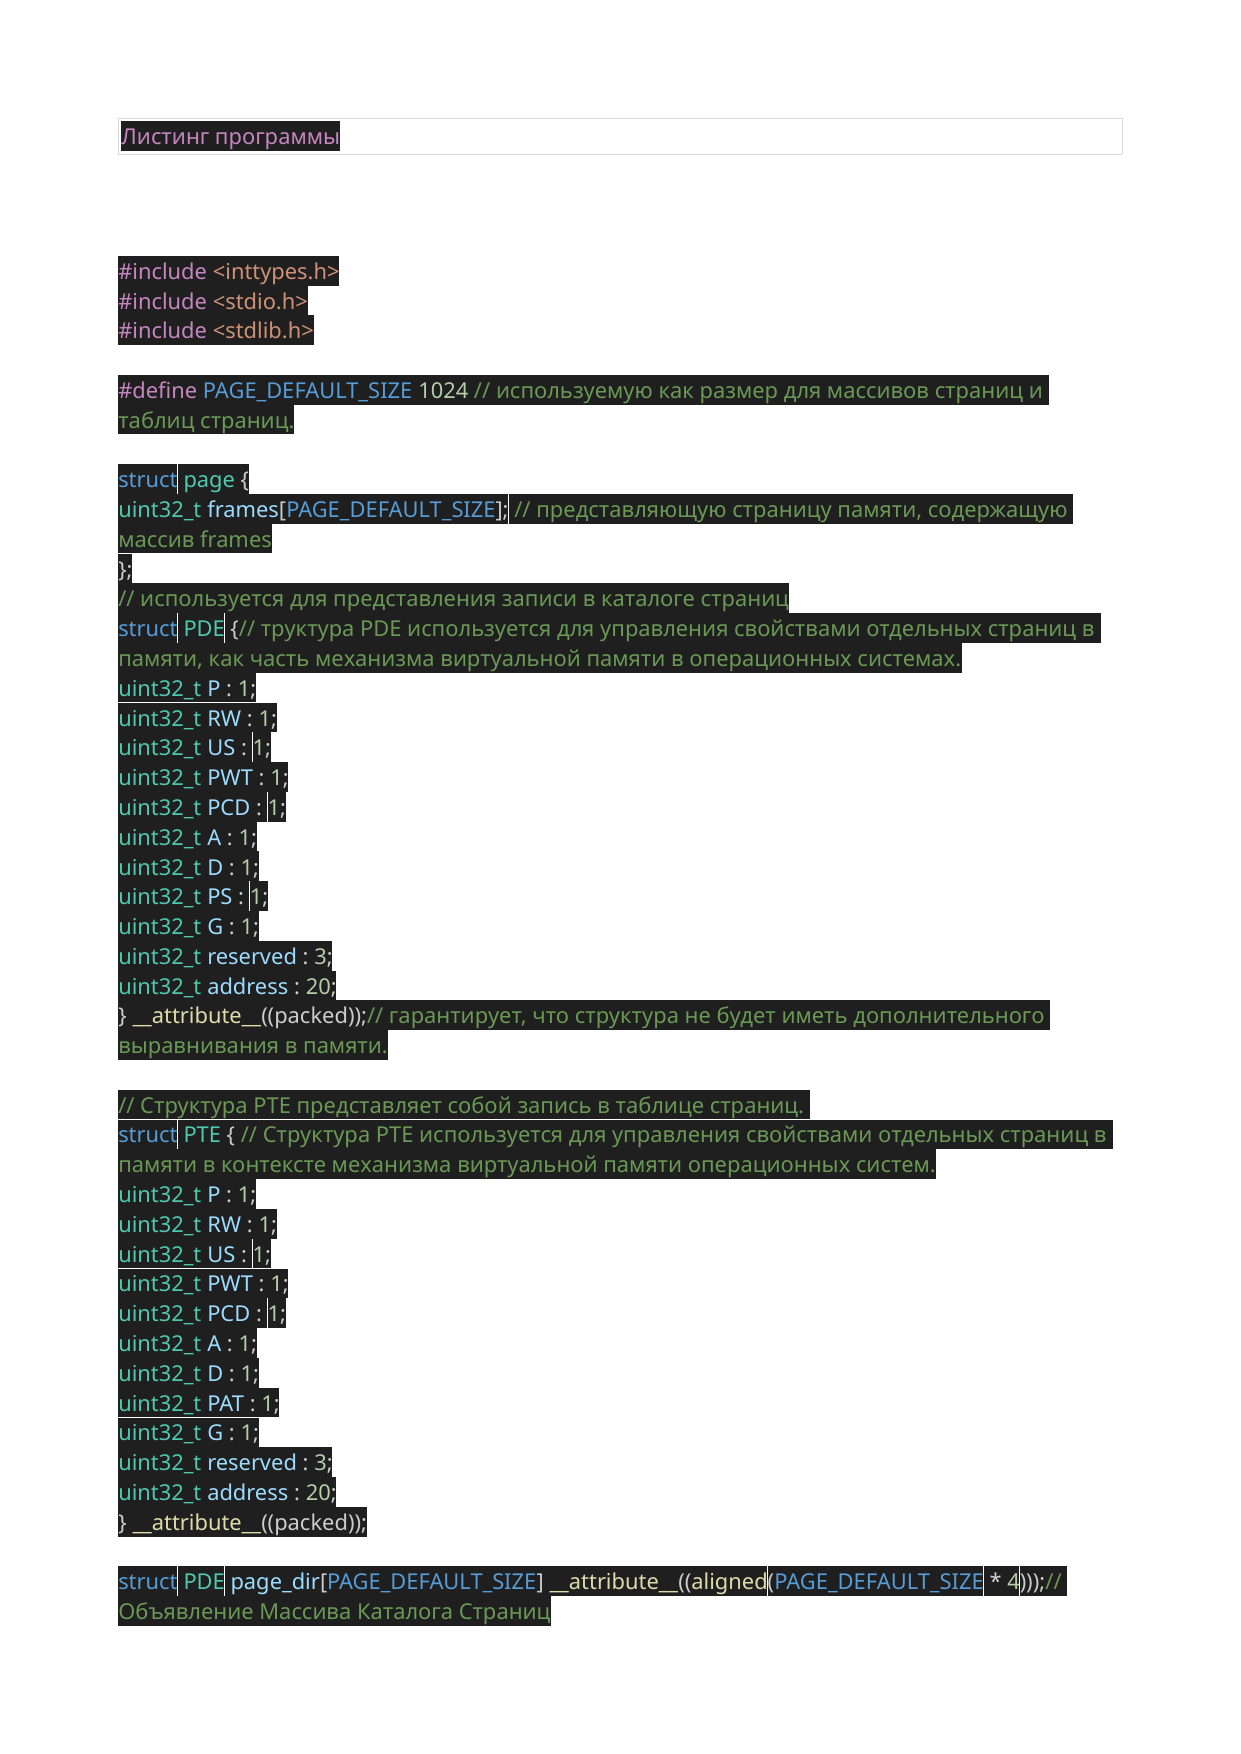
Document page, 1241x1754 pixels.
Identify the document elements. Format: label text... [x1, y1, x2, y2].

text uint32_t PCD : 1; [118, 792, 1122, 822]
text uint32_t PS : 1; [118, 881, 1122, 911]
text } __attribute__((packed));// гарантирует, что структура не будет иметь дополнительного выравнивания в памяти. [118, 1000, 1122, 1060]
text uint32_t RW : 1; [118, 702, 1122, 732]
text uint32_t US : 1; [118, 1239, 1122, 1268]
text #include <stdlib.h> [118, 315, 1122, 345]
text uint32_t A : 1; [118, 822, 1122, 851]
text // Структура PTE представляет собой запись в таблице страниц. [118, 1090, 1122, 1119]
text }; [118, 553, 1122, 583]
text struct PDE {// труктура PDE используется для управления свойствами отдельных страниц в памяти, как часть механизма виртуальной памяти в операционных системах. [118, 613, 1122, 673]
text struct page { [118, 464, 1122, 494]
text // используется для представления записи в каталоге страниц [118, 583, 1122, 613]
text uint32_t US : 1; [118, 732, 1122, 762]
text #define PAGE_DEFAULT_SIZE 1024 // используемую как размер для массивов страниц и таблиц страниц. [118, 375, 1122, 434]
text uint32_t PWT : 1; [118, 1268, 1122, 1298]
text uint32_t PCD : 1; [118, 1298, 1122, 1328]
text uint32_t frames[PAGE_DEFAULT_SIZE]; // представляющую страницу памяти, содержащую массив frames [118, 494, 1122, 553]
text uint32_t RW : 1; [118, 1209, 1122, 1239]
text struct PDE page_dir[PAGE_DEFAULT_SIZE] __attribute__((aligned(PAGE_DEFAULT_SIZE * 4)));// Объявление Массива Каталога Страниц [118, 1566, 1122, 1626]
text uint32_t address : 20; [118, 971, 1122, 1000]
text uint32_t reserved : 3; [118, 1447, 1122, 1477]
text } __attribute__((packed)); [118, 1507, 1122, 1537]
text struct PTE { // Структура PTE используется для управления свойствами отдельных страниц в памяти в контексте механизма виртуальной памяти операционных систем. [118, 1119, 1122, 1179]
text uint32_t P : 1; [118, 673, 1122, 702]
text uint32_t G : 1; [118, 1417, 1122, 1447]
text uint32_t PAT : 1; [118, 1388, 1122, 1417]
text uint32_t P : 1; [118, 1179, 1122, 1209]
text uint32_t D : 1; [118, 1358, 1122, 1388]
text uint32_t address : 20; [118, 1477, 1122, 1507]
text uint32_t D : 1; [118, 851, 1122, 881]
text uint32_t reserved : 3; [118, 941, 1122, 971]
text uint32_t PWT : 1; [118, 762, 1122, 792]
text uint32_t G : 1; [118, 911, 1122, 941]
text #include <stdio.h> [118, 286, 1122, 315]
subtitle Листинг программы [119, 119, 1122, 154]
text #include <inttypes.h> [118, 256, 1122, 286]
text uint32_t A : 1; [118, 1328, 1122, 1358]
